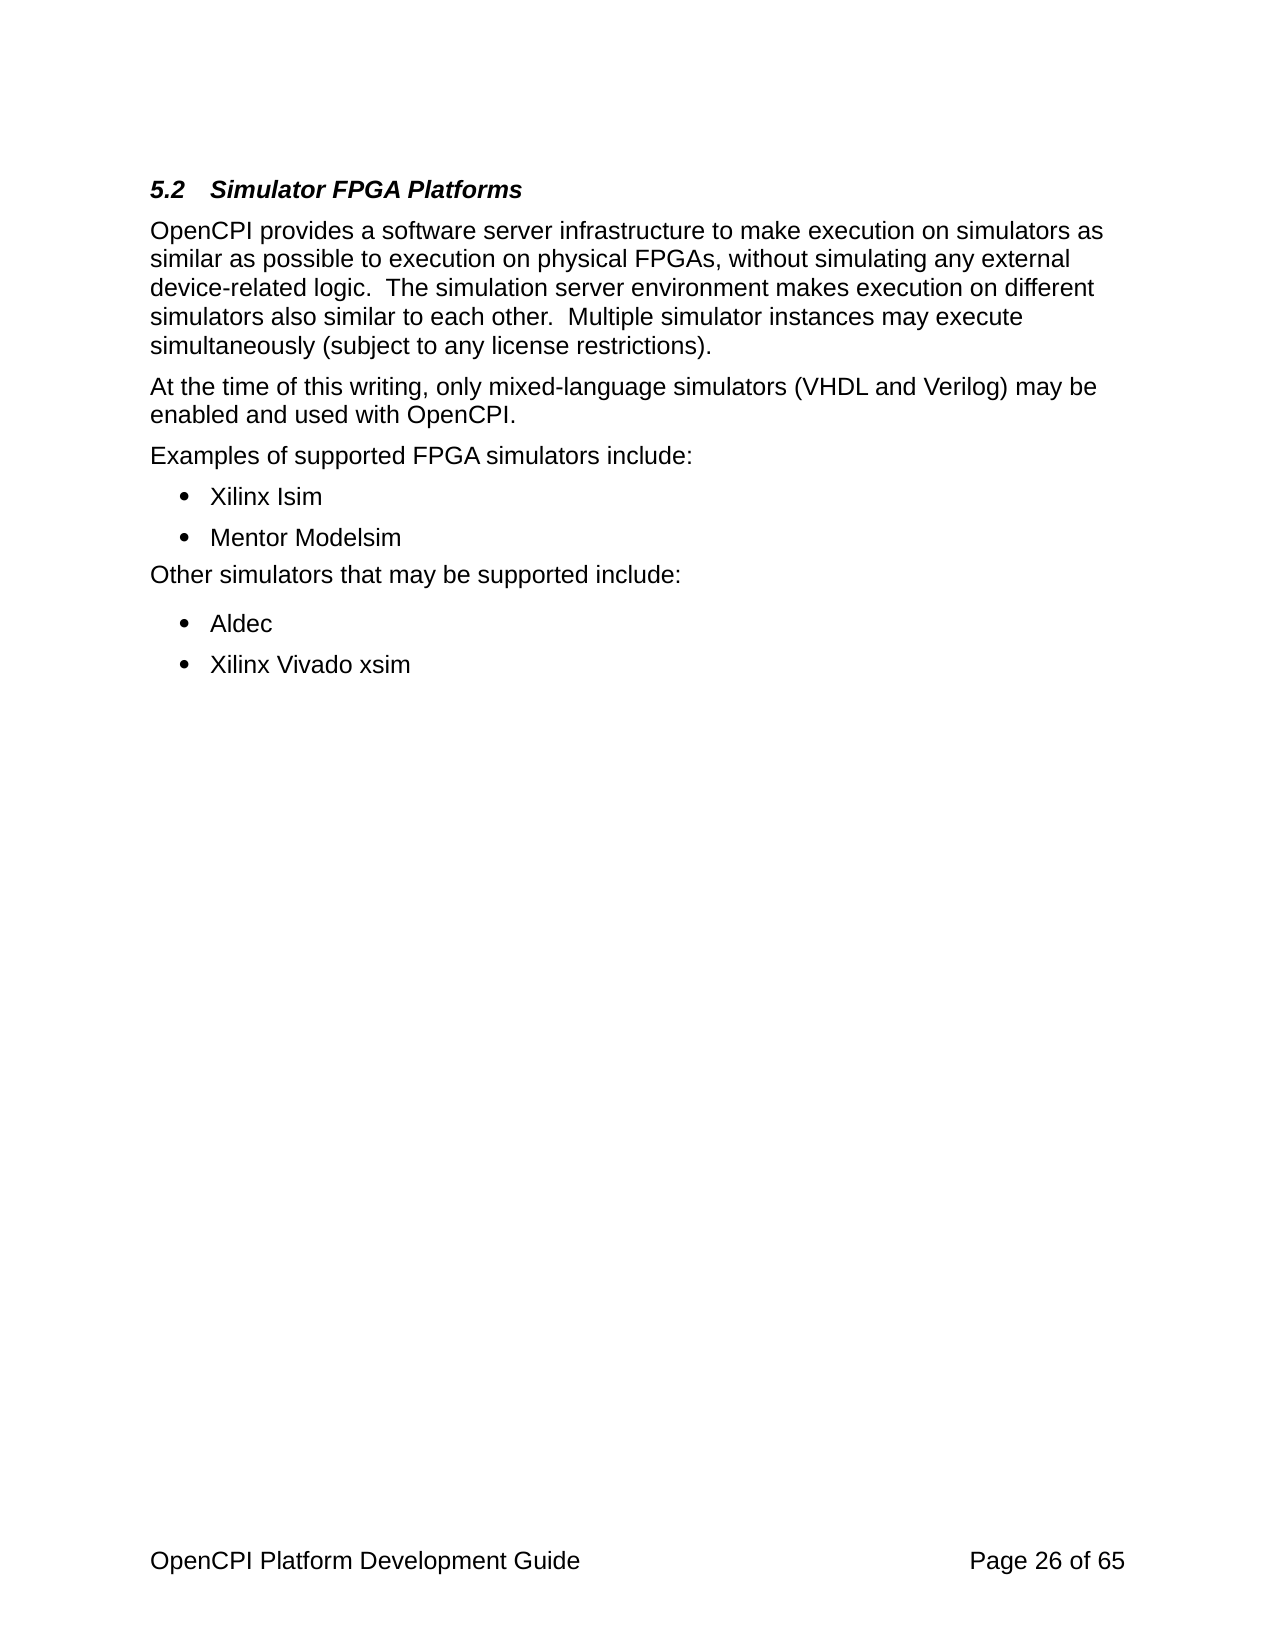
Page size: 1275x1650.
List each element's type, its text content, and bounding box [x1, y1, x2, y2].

subtitle Simulator FPGA Platforms [150, 175, 1125, 204]
text Examples of supported FPGA simulators include: [150, 441, 1125, 470]
text At the time of this writing, only mixed-language simulators (VHDL and Verilog) may be enabled and used with OpenCPI. [150, 371, 1125, 429]
text Other simulators that may be supported include: [150, 560, 1125, 589]
list Mentor Modelsim [180, 522, 1125, 551]
list Xilinx Vivado xsim [180, 650, 1125, 679]
list Aldec [180, 609, 1125, 638]
text OpenCPI provides a software server infrastructure to make execution on simulators as similar as possible to execution on physical FPGAs, without simulating any external device-related logic. The simulation server environment makes execution on different simulators also similar to each other. Multiple simulator instances may execute simultaneously (subject to any license restrictions). [150, 216, 1125, 359]
list Xilinx Isim [180, 482, 1125, 511]
